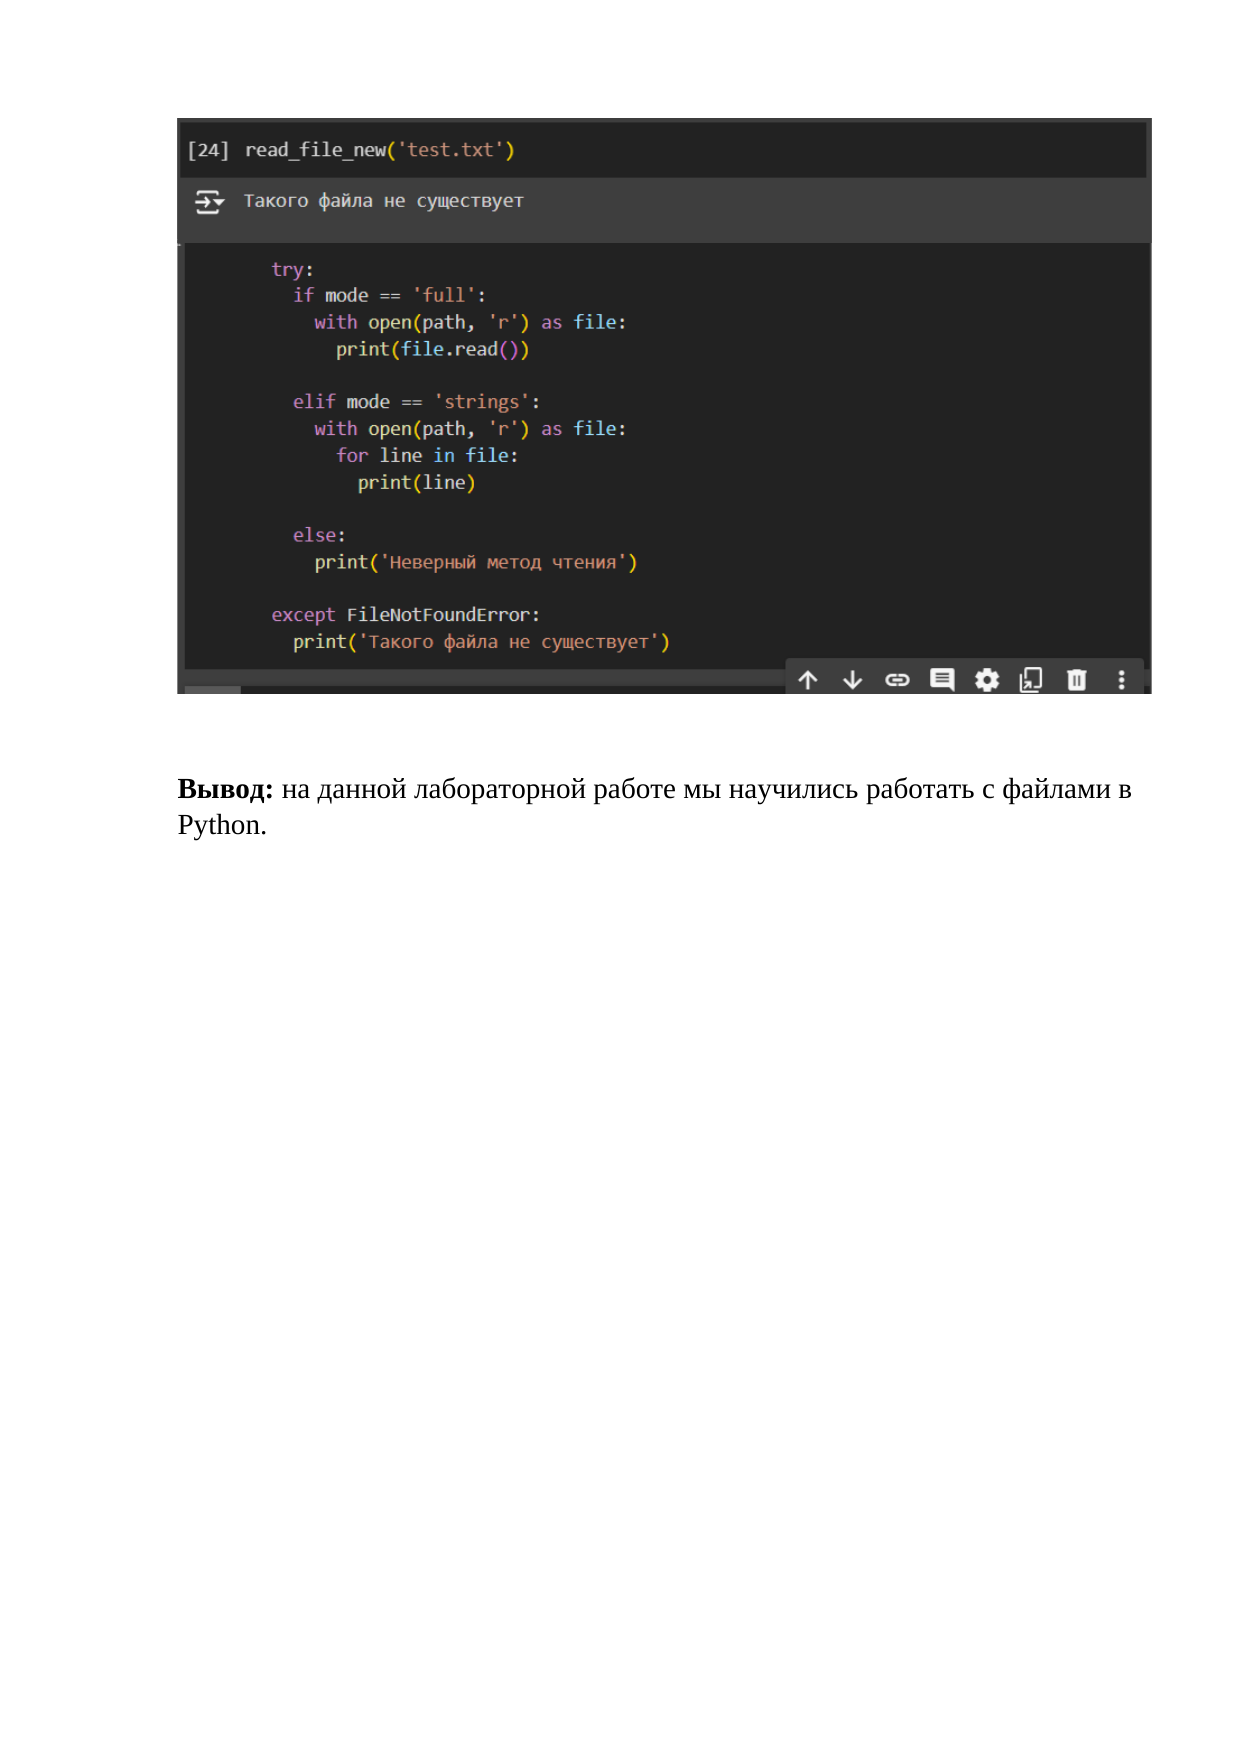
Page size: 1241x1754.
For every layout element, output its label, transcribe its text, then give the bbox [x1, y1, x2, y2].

text Вывод: на данной лабораторной работе мы научились работать с файлами в Python. [177, 771, 1152, 841]
picture [177, 118, 1152, 694]
